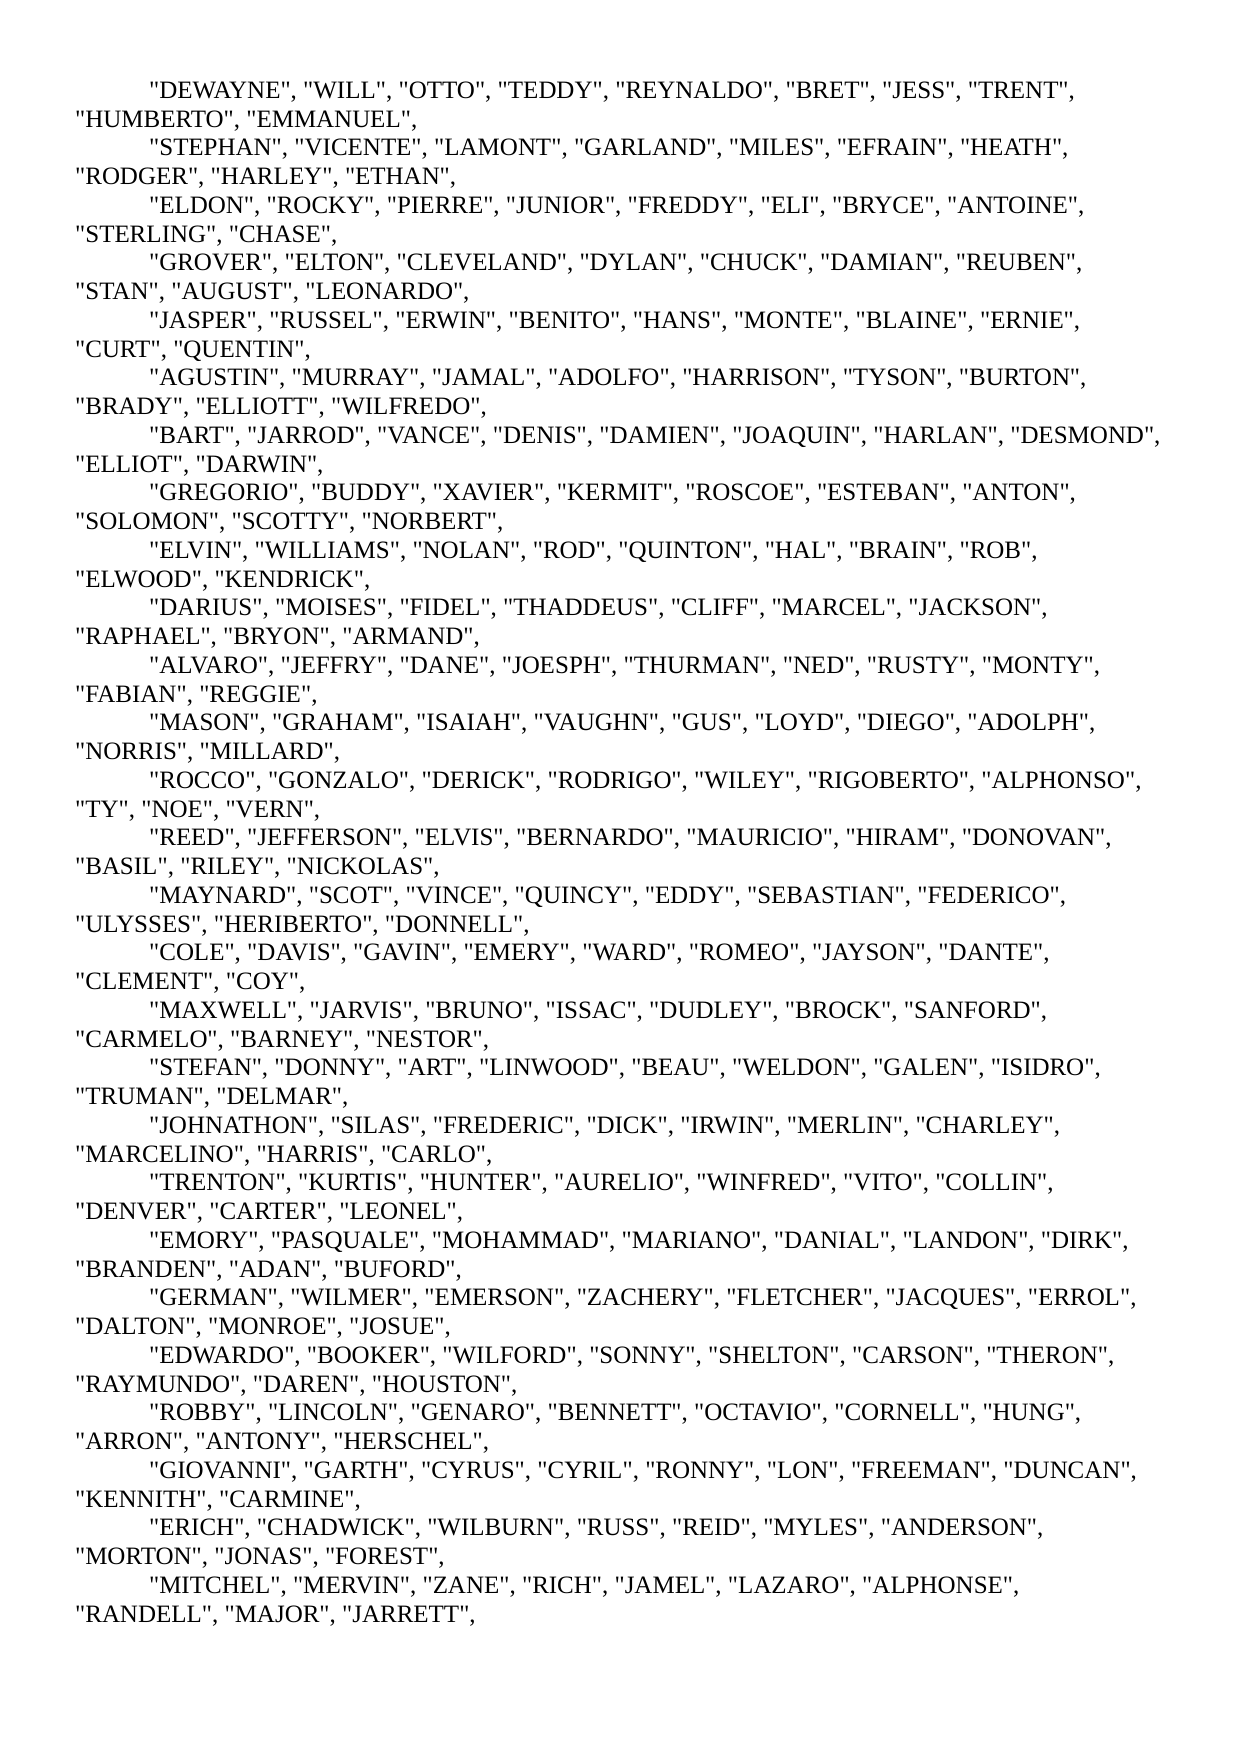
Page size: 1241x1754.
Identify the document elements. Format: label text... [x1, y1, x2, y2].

text "MAYNARD", "SCOT", "VINCE", "QUINCY", "EDDY", "SEBASTIAN", "FEDERICO", "ULYSSES", "HERIBERTO", "DONNELL", [75, 880, 1165, 937]
text "MAXWELL", "JARVIS", "BRUNO", "ISSAC", "DUDLEY", "BROCK", "SANFORD", "CARMELO", "BARNEY", "NESTOR", [75, 995, 1165, 1052]
text "GERMAN", "WILMER", "EMERSON", "ZACHERY", "FLETCHER", "JACQUES", "ERROL", "DALTON", "MONROE", "JOSUE", [75, 1282, 1165, 1340]
text "EMORY", "PASQUALE", "MOHAMMAD", "MARIANO", "DANIAL", "LANDON", "DIRK", "BRANDEN", "ADAN", "BUFORD", [75, 1225, 1165, 1282]
text "ELDON", "ROCKY", "PIERRE", "JUNIOR", "FREDDY", "ELI", "BRYCE", "ANTOINE", "STERLING", "CHASE", [75, 190, 1165, 247]
text "TRENTON", "KURTIS", "HUNTER", "AURELIO", "WINFRED", "VITO", "COLLIN", "DENVER", "CARTER", "LEONEL", [75, 1167, 1165, 1225]
text "JOHNATHON", "SILAS", "FREDERIC", "DICK", "IRWIN", "MERLIN", "CHARLEY", "MARCELINO", "HARRIS", "CARLO", [75, 1110, 1165, 1167]
text "BART", "JARROD", "VANCE", "DENIS", "DAMIEN", "JOAQUIN", "HARLAN", "DESMOND", "ELLIOT", "DARWIN", [75, 420, 1165, 477]
text "GIOVANNI", "GARTH", "CYRUS", "CYRIL", "RONNY", "LON", "FREEMAN", "DUNCAN", "KENNITH", "CARMINE", [75, 1455, 1165, 1512]
text "COLE", "DAVIS", "GAVIN", "EMERY", "WARD", "ROMEO", "JAYSON", "DANTE", "CLEMENT", "COY", [75, 937, 1165, 995]
text "EDWARDO", "BOOKER", "WILFORD", "SONNY", "SHELTON", "CARSON", "THERON", "RAYMUNDO", "DAREN", "HOUSTON", [75, 1340, 1165, 1397]
text "MASON", "GRAHAM", "ISAIAH", "VAUGHN", "GUS", "LOYD", "DIEGO", "ADOLPH", "NORRIS", "MILLARD", [75, 707, 1165, 765]
text "ERICH", "CHADWICK", "WILBURN", "RUSS", "REID", "MYLES", "ANDERSON", "MORTON", "JONAS", "FOREST", [75, 1512, 1165, 1570]
text "ROBBY", "LINCOLN", "GENARO", "BENNETT", "OCTAVIO", "CORNELL", "HUNG", "ARRON", "ANTONY", "HERSCHEL", [75, 1397, 1165, 1455]
text "ELVIN", "WILLIAMS", "NOLAN", "ROD", "QUINTON", "HAL", "BRAIN", "ROB", "ELWOOD", "KENDRICK", [75, 535, 1165, 592]
text "STEPHAN", "VICENTE", "LAMONT", "GARLAND", "MILES", "EFRAIN", "HEATH", "RODGER", "HARLEY", "ETHAN", [75, 132, 1165, 190]
text "ROCCO", "GONZALO", "DERICK", "RODRIGO", "WILEY", "RIGOBERTO", "ALPHONSO", "TY", "NOE", "VERN", [75, 765, 1165, 822]
text "MITCHEL", "MERVIN", "ZANE", "RICH", "JAMEL", "LAZARO", "ALPHONSE", "RANDELL", "MAJOR", "JARRETT", [75, 1570, 1165, 1627]
text "JASPER", "RUSSEL", "ERWIN", "BENITO", "HANS", "MONTE", "BLAINE", "ERNIE", "CURT", "QUENTIN", [75, 305, 1165, 362]
text "ALVARO", "JEFFRY", "DANE", "JOESPH", "THURMAN", "NED", "RUSTY", "MONTY", "FABIAN", "REGGIE", [75, 650, 1165, 707]
text "GREGORIO", "BUDDY", "XAVIER", "KERMIT", "ROSCOE", "ESTEBAN", "ANTON", "SOLOMON", "SCOTTY", "NORBERT", [75, 477, 1165, 535]
text "DEWAYNE", "WILL", "OTTO", "TEDDY", "REYNALDO", "BRET", "JESS", "TRENT", "HUMBERTO", "EMMANUEL", [75, 75, 1165, 132]
text "GROVER", "ELTON", "CLEVELAND", "DYLAN", "CHUCK", "DAMIAN", "REUBEN", "STAN", "AUGUST", "LEONARDO", [75, 247, 1165, 305]
text "DARIUS", "MOISES", "FIDEL", "THADDEUS", "CLIFF", "MARCEL", "JACKSON", "RAPHAEL", "BRYON", "ARMAND", [75, 592, 1165, 650]
text "REED", "JEFFERSON", "ELVIS", "BERNARDO", "MAURICIO", "HIRAM", "DONOVAN", "BASIL", "RILEY", "NICKOLAS", [75, 822, 1165, 880]
text "AGUSTIN", "MURRAY", "JAMAL", "ADOLFO", "HARRISON", "TYSON", "BURTON", "BRADY", "ELLIOTT", "WILFREDO", [75, 362, 1165, 420]
text "STEFAN", "DONNY", "ART", "LINWOOD", "BEAU", "WELDON", "GALEN", "ISIDRO", "TRUMAN", "DELMAR", [75, 1052, 1165, 1110]
